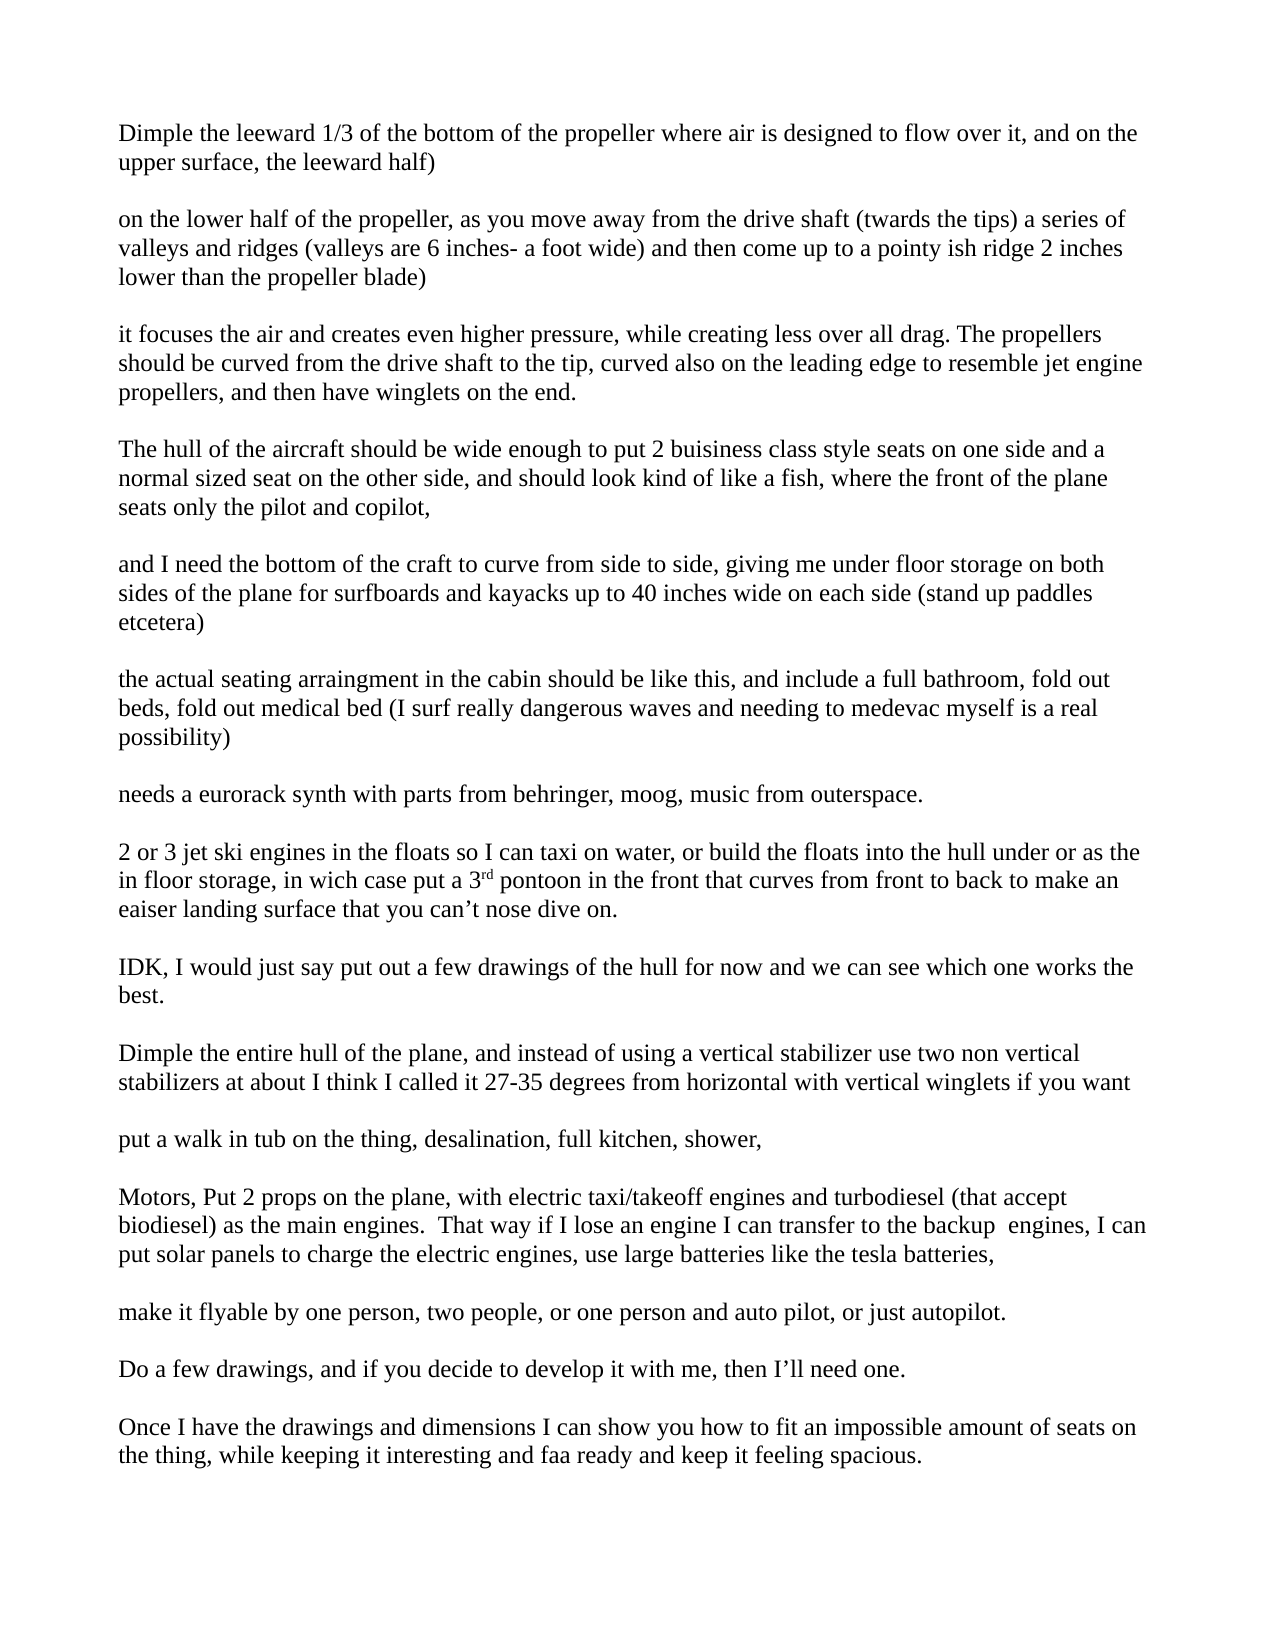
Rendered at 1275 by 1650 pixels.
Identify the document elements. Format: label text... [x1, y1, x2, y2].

text on the lower half of the propeller, as you move away from the drive shaft (twards the tips) a series of valleys and ridges (valleys are 6 inches- a foot wide) and then come up to a pointy ish ridge 2 inches lower than the propeller blade) [118, 204, 1157, 291]
text Once I have the drawings and dimensions I can show you how to fit an impossible amount of seats on the thing, while keeping it interesting and faa ready and keep it feeling spacious. [118, 1412, 1157, 1469]
text needs a eurorack synth with parts from behringer, moog, music from outerspace. [118, 779, 1157, 808]
text it focuses the air and creates even higher pressure, while creating less over all drag. The propellers should be curved from the drive shaft to the tip, curved also on the leading edge to resemble jet engine propellers, and then have winglets on the end. [118, 319, 1157, 406]
text put a walk in tub on the thing, desalination, full kitchen, shower, [118, 1124, 1157, 1153]
text The hull of the aircraft should be wide enough to put 2 buisiness class style seats on one side and a normal sized seat on the other side, and should look kind of like a fish, where the front of the plane seats only the pilot and copilot, [118, 434, 1157, 521]
text the actual seating arraingment in the cabin should be like this, and include a full bathroom, fold out beds, fold out medical bed (I surf really dangerous waves and needing to medevac myself is a real possibility) [118, 664, 1157, 751]
text 2 or 3 jet ski engines in the floats so I can taxi on water, or build the floats into the hull under or as the in floor storage, in wich case put a 3rd pontoon in the front that curves from front to back to make an eaiser landing surface that you can’t nose dive on. [118, 837, 1157, 923]
text Do a few drawings, and if you decide to develop it with me, then I’ll need one. [118, 1354, 1157, 1383]
text Dimple the entire hull of the plane, and instead of using a vertical stabilizer use two non vertical stabilizers at about I think I called it 27-35 degrees from horizontal with vertical winglets if you want [118, 1038, 1157, 1096]
text Motors, Put 2 props on the plane, with electric taxi/takeoff engines and turbodiesel (that accept biodiesel) as the main engines. That way if I lose an engine I can transfer to the backup engines, I can put solar panels to charge the electric engines, use large batteries like the tesla batteries, [118, 1182, 1157, 1268]
text Dimple the leeward 1/3 of the bottom of the propeller where air is designed to flow over it, and on the upper surface, the leeward half) [118, 118, 1157, 176]
text IDK, I would just say put out a few drawings of the hull for now and we can see which one works the best. [118, 952, 1157, 1009]
text make it flyable by one person, two people, or one person and auto pilot, or just autopilot. [118, 1297, 1157, 1326]
text and I need the bottom of the craft to curve from side to side, giving me under floor storage on both sides of the plane for surfboards and kayacks up to 40 inches wide on each side (stand up paddles etcetera) [118, 549, 1157, 636]
